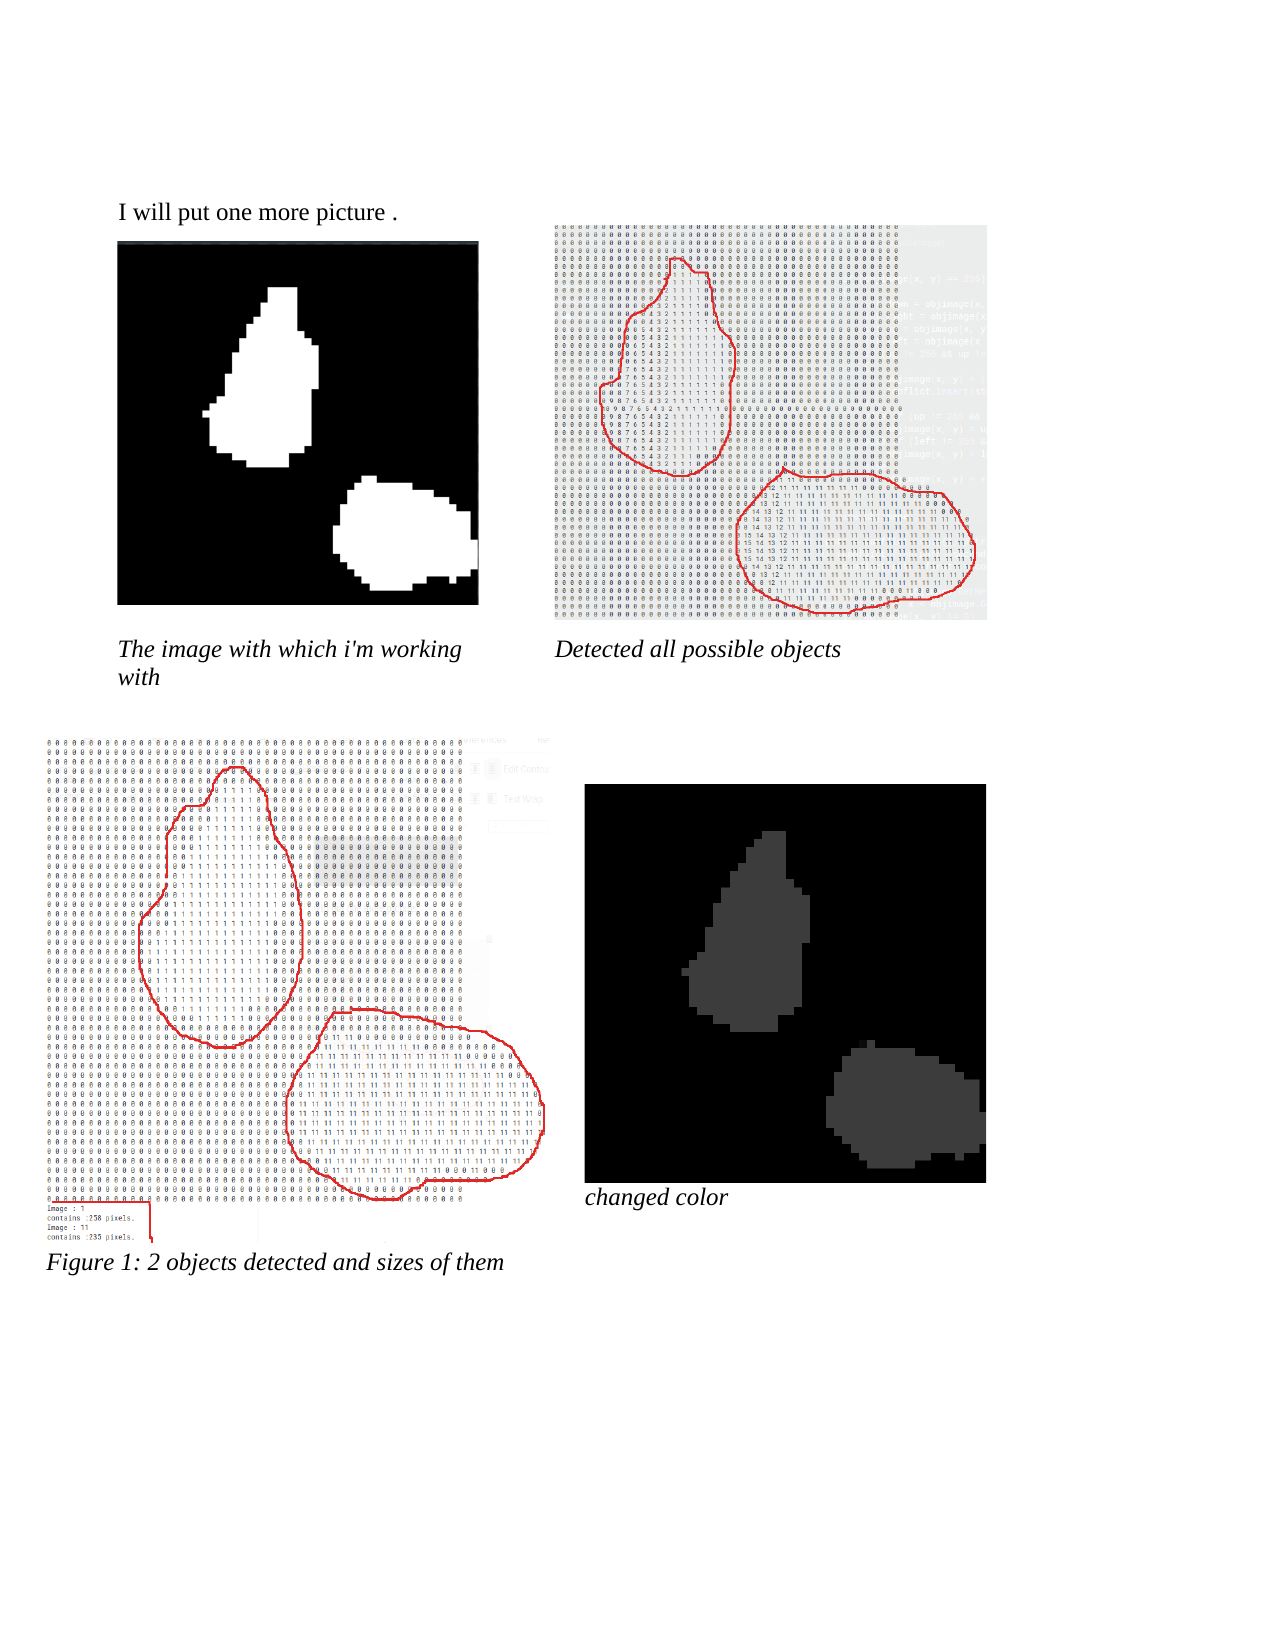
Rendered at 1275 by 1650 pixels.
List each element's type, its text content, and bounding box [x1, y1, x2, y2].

picture [46, 738, 550, 1243]
picture [117, 241, 479, 605]
text I will put one more picture . [118, 198, 1157, 226]
text The image with which i'm working with [117, 605, 478, 691]
text changed color [584, 1183, 986, 1210]
picture [554, 225, 988, 620]
picture [584, 784, 987, 1183]
text Figure 1: 2 objects detected and sizes of them [46, 1243, 549, 1275]
text Detected all possible objects [554, 620, 987, 663]
